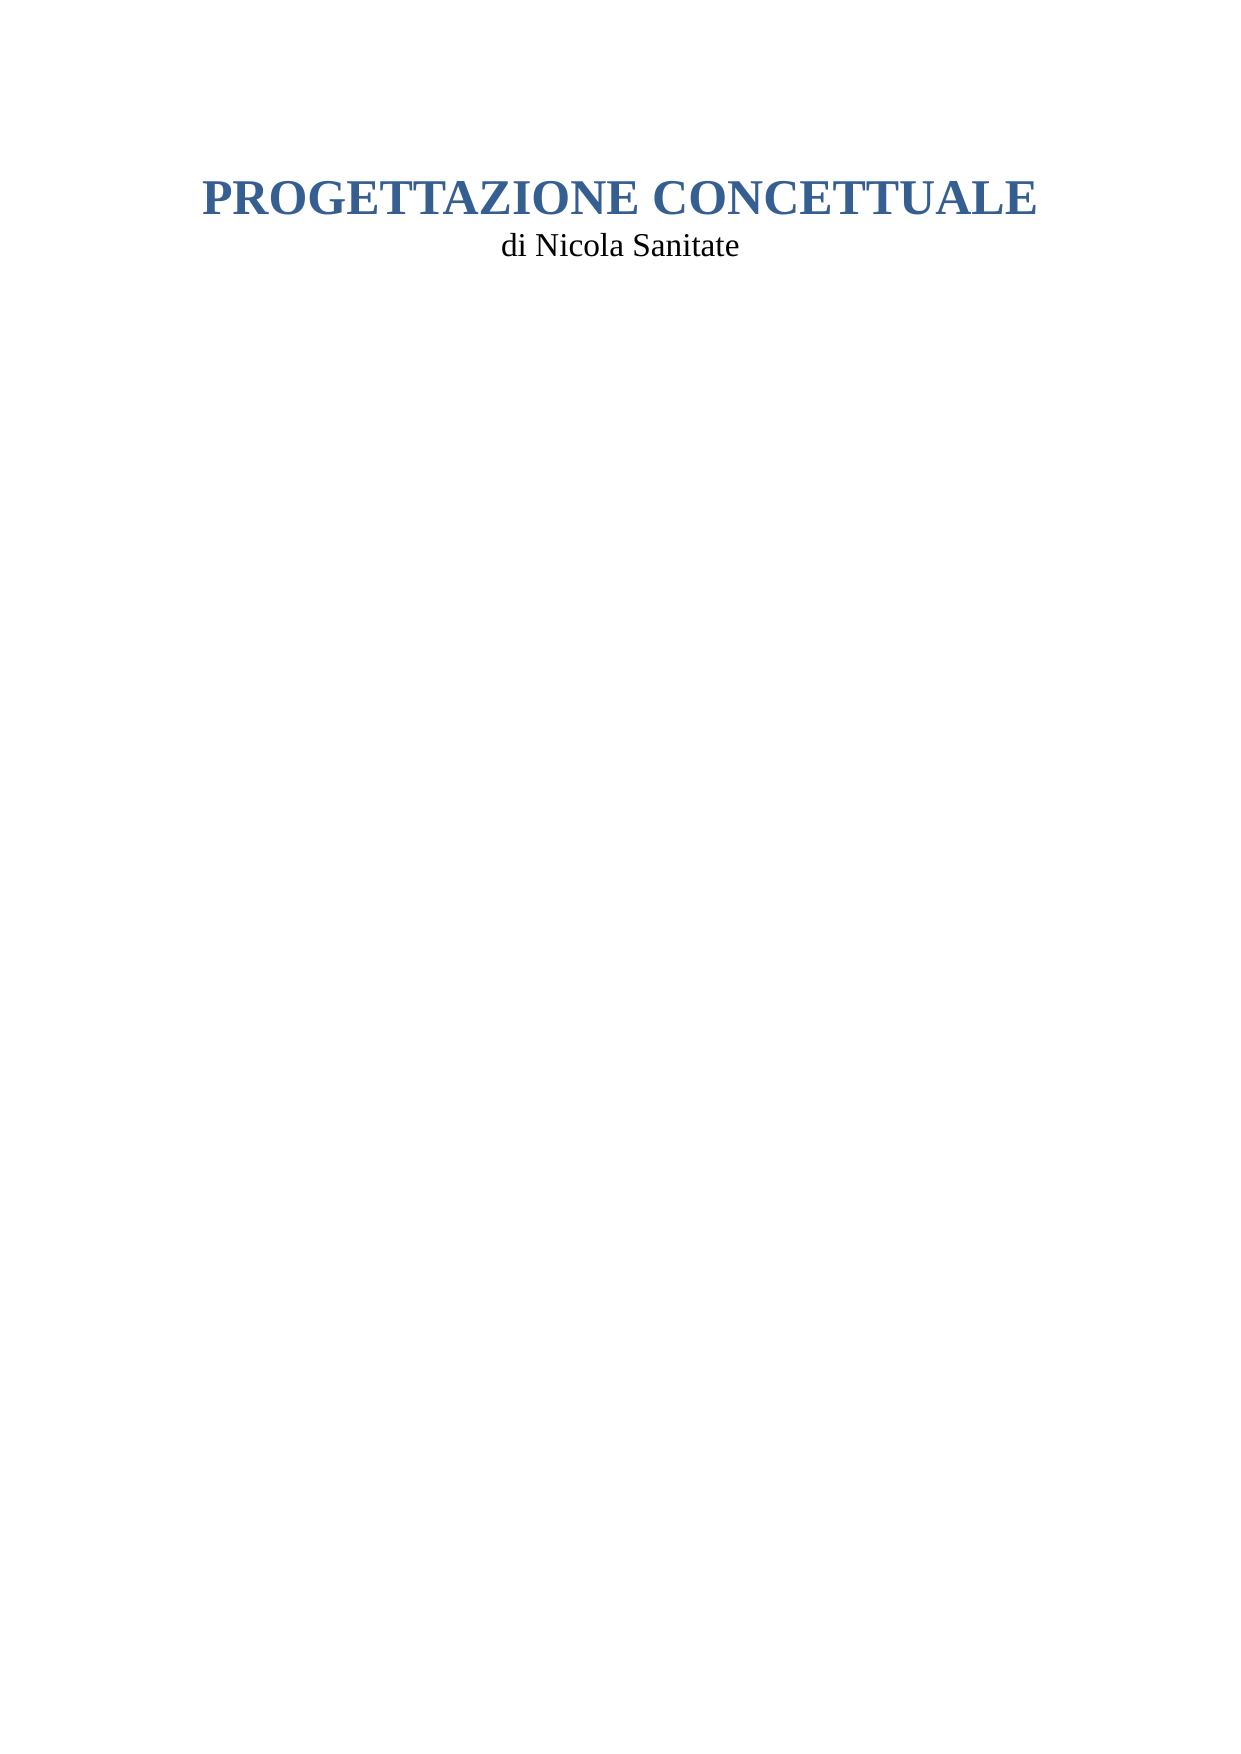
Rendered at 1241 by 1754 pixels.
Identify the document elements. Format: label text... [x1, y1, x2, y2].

text di Nicola Sanitate [118, 226, 1122, 264]
subtitle PROGETTAZIONE CONCETTUALE [118, 168, 1122, 226]
